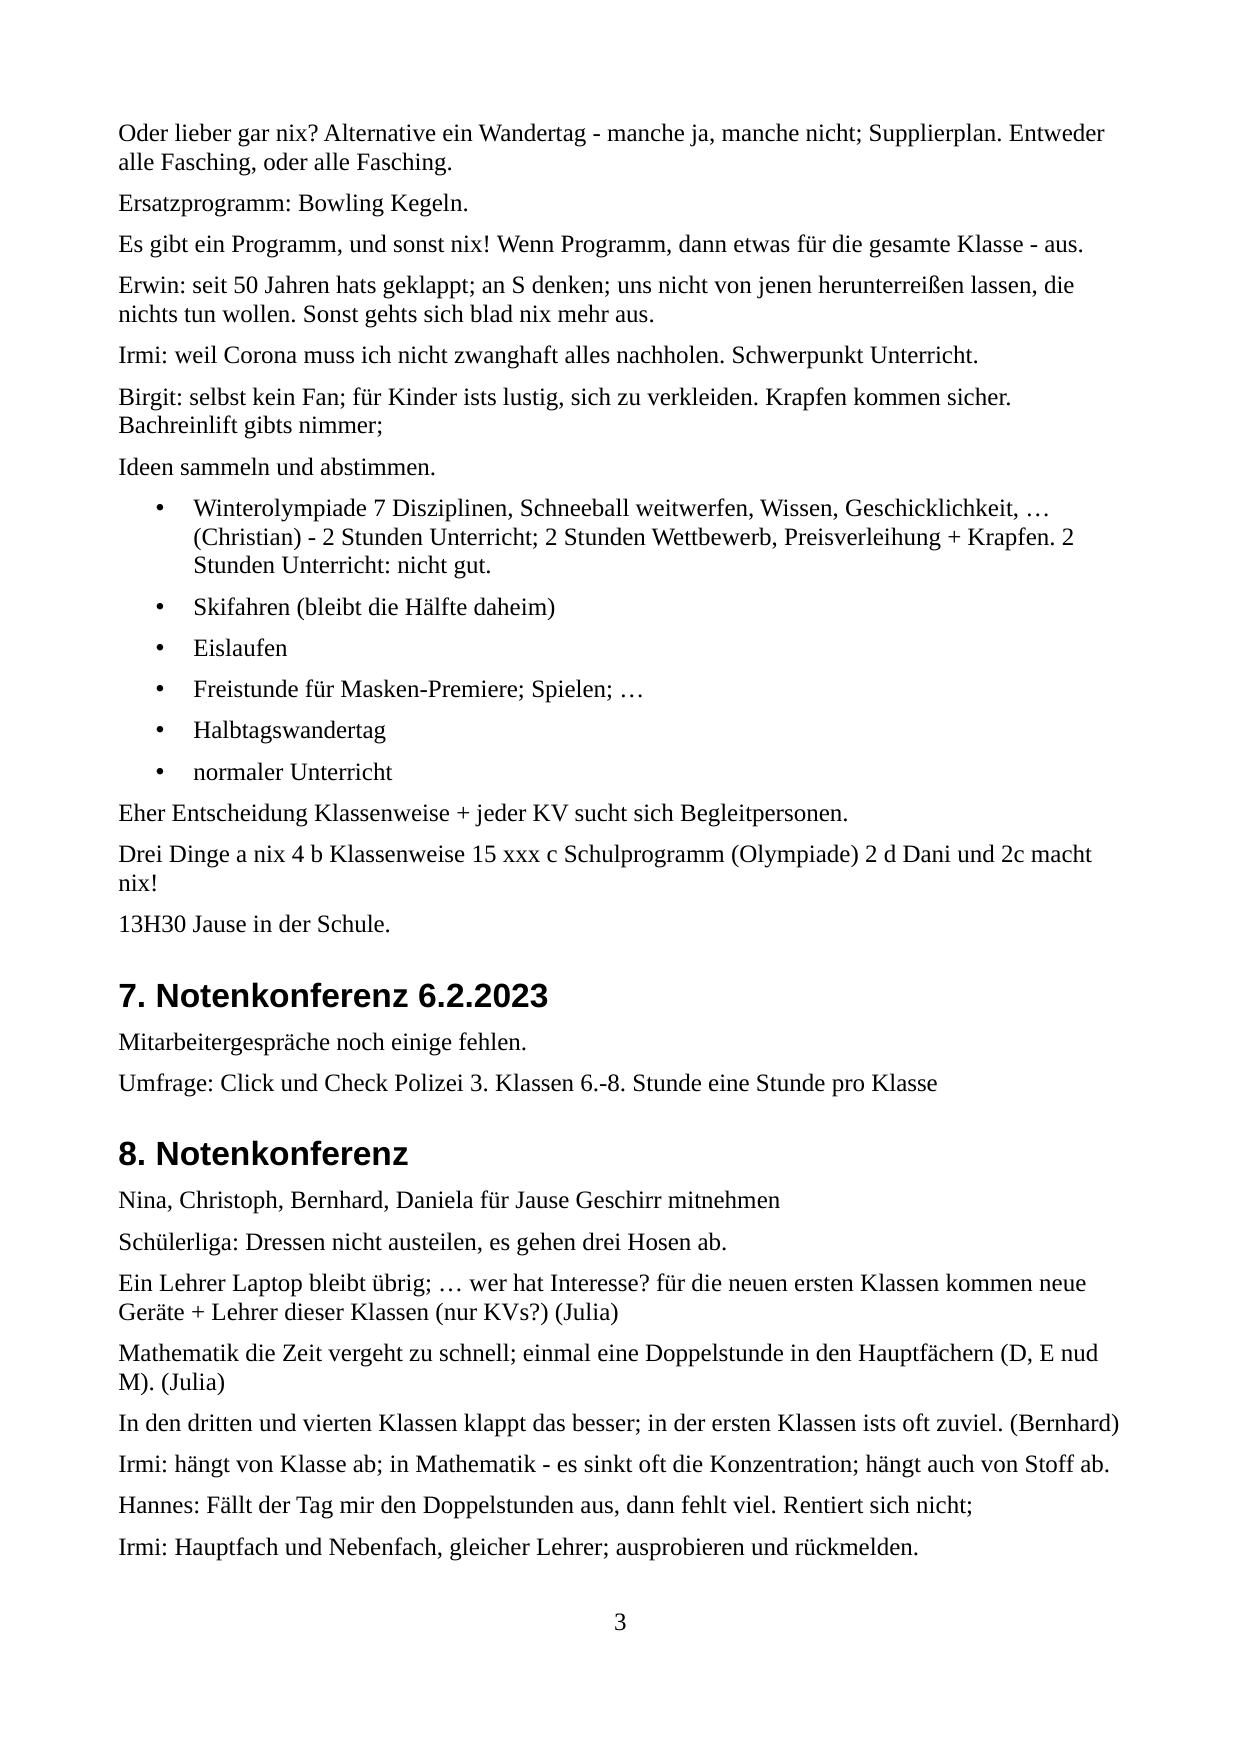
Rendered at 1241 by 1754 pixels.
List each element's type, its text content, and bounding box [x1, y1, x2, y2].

text In den dritten und vierten Klassen klappt das besser; in der ersten Klassen ists oft zuviel. (Bernhard) [118, 1408, 1122, 1437]
text Hannes: Fällt der Tag mir den Doppelstunden aus, dann fehlt viel. Rentiert sich nicht; [118, 1490, 1122, 1519]
text Schülerliga: Dressen nicht austeilen, es gehen drei Hosen ab. [118, 1227, 1122, 1255]
text Irmi: weil Corona muss ich nicht zwanghaft alles nachholen. Schwerpunkt Unterricht. [118, 341, 1122, 369]
subtitle Notenkonferenz 6.2.2023 [118, 976, 1122, 1014]
list Eislaufen [156, 633, 1122, 662]
text Oder lieber gar nix? Alternative ein Wandertag - manche ja, manche nicht; Supplierplan. Entweder alle Fasching, oder alle Fasching. [118, 118, 1122, 176]
text Drei Dinge a nix 4 b Klassenweise 15 xxx c Schulprogramm (Olympiade) 2 d Dani und 2c macht nix! [118, 839, 1122, 897]
text Nina, Christoph, Bernhard, Daniela für Jause Geschirr mitnehmen [118, 1185, 1122, 1214]
text 13H30 Jause in der Schule. [118, 909, 1122, 938]
text Es gibt ein Programm, und sonst nix! Wenn Programm, dann etwas für die gesamte Klasse - aus. [118, 229, 1122, 258]
text Ersatzprogramm: Bowling Kegeln. [118, 188, 1122, 217]
text Birgit: selbst kein Fan; für Kinder ists lustig, sich zu verkleiden. Krapfen kommen sicher. Bachreinlift gibts nimmer; [118, 382, 1122, 439]
text Mathematik die Zeit vergeht zu schnell; einmal eine Doppelstunde in den Hauptfächern (D, E nud M). (Julia) [118, 1338, 1122, 1395]
list Freistunde für Masken-Premiere; Spielen; … [156, 674, 1122, 703]
text Ein Lehrer Laptop bleibt übrig; … wer hat Interesse? für die neuen ersten Klassen kommen neue Geräte + Lehrer dieser Klassen (nur KVs?) (Julia) [118, 1268, 1122, 1325]
list Winterolympiade 7 Disziplinen, Schneeball weitwerfen, Wissen, Geschicklichkeit, … (Christian) - 2 Stunden Unterricht; 2 Stunden Wettbewerb, Preisverleihung + Krapfen. 2 Stunden Unterricht: nicht gut. [156, 493, 1122, 579]
text Irmi: hängt von Klasse ab; in Mathematik - es sinkt oft die Konzentration; hängt auch von Stoff ab. [118, 1449, 1122, 1478]
list normaler Unterricht [156, 757, 1122, 786]
text Mitarbeitergespräche noch einige fehlen. [118, 1027, 1122, 1056]
text Erwin: seit 50 Jahren hats geklappt; an S denken; uns nicht von jenen herunterreißen lassen, die nichts tun wollen. Sonst gehts sich blad nix mehr aus. [118, 271, 1122, 328]
subtitle Notenkonferenz [118, 1134, 1122, 1173]
text Umfrage: Click und Check Polizei 3. Klassen 6.-8. Stunde eine Stunde pro Klasse [118, 1068, 1122, 1097]
list Skifahren (bleibt die Hälfte daheim) [156, 592, 1122, 621]
text Irmi: Hauptfach und Nebenfach, gleicher Lehrer; ausprobieren und rückmelden. [118, 1532, 1122, 1560]
text Eher Entscheidung Klassenweise + jeder KV sucht sich Begleitpersonen. [118, 798, 1122, 827]
list Halbtagswandertag [156, 716, 1122, 744]
text Ideen sammeln und abstimmen. [118, 452, 1122, 481]
